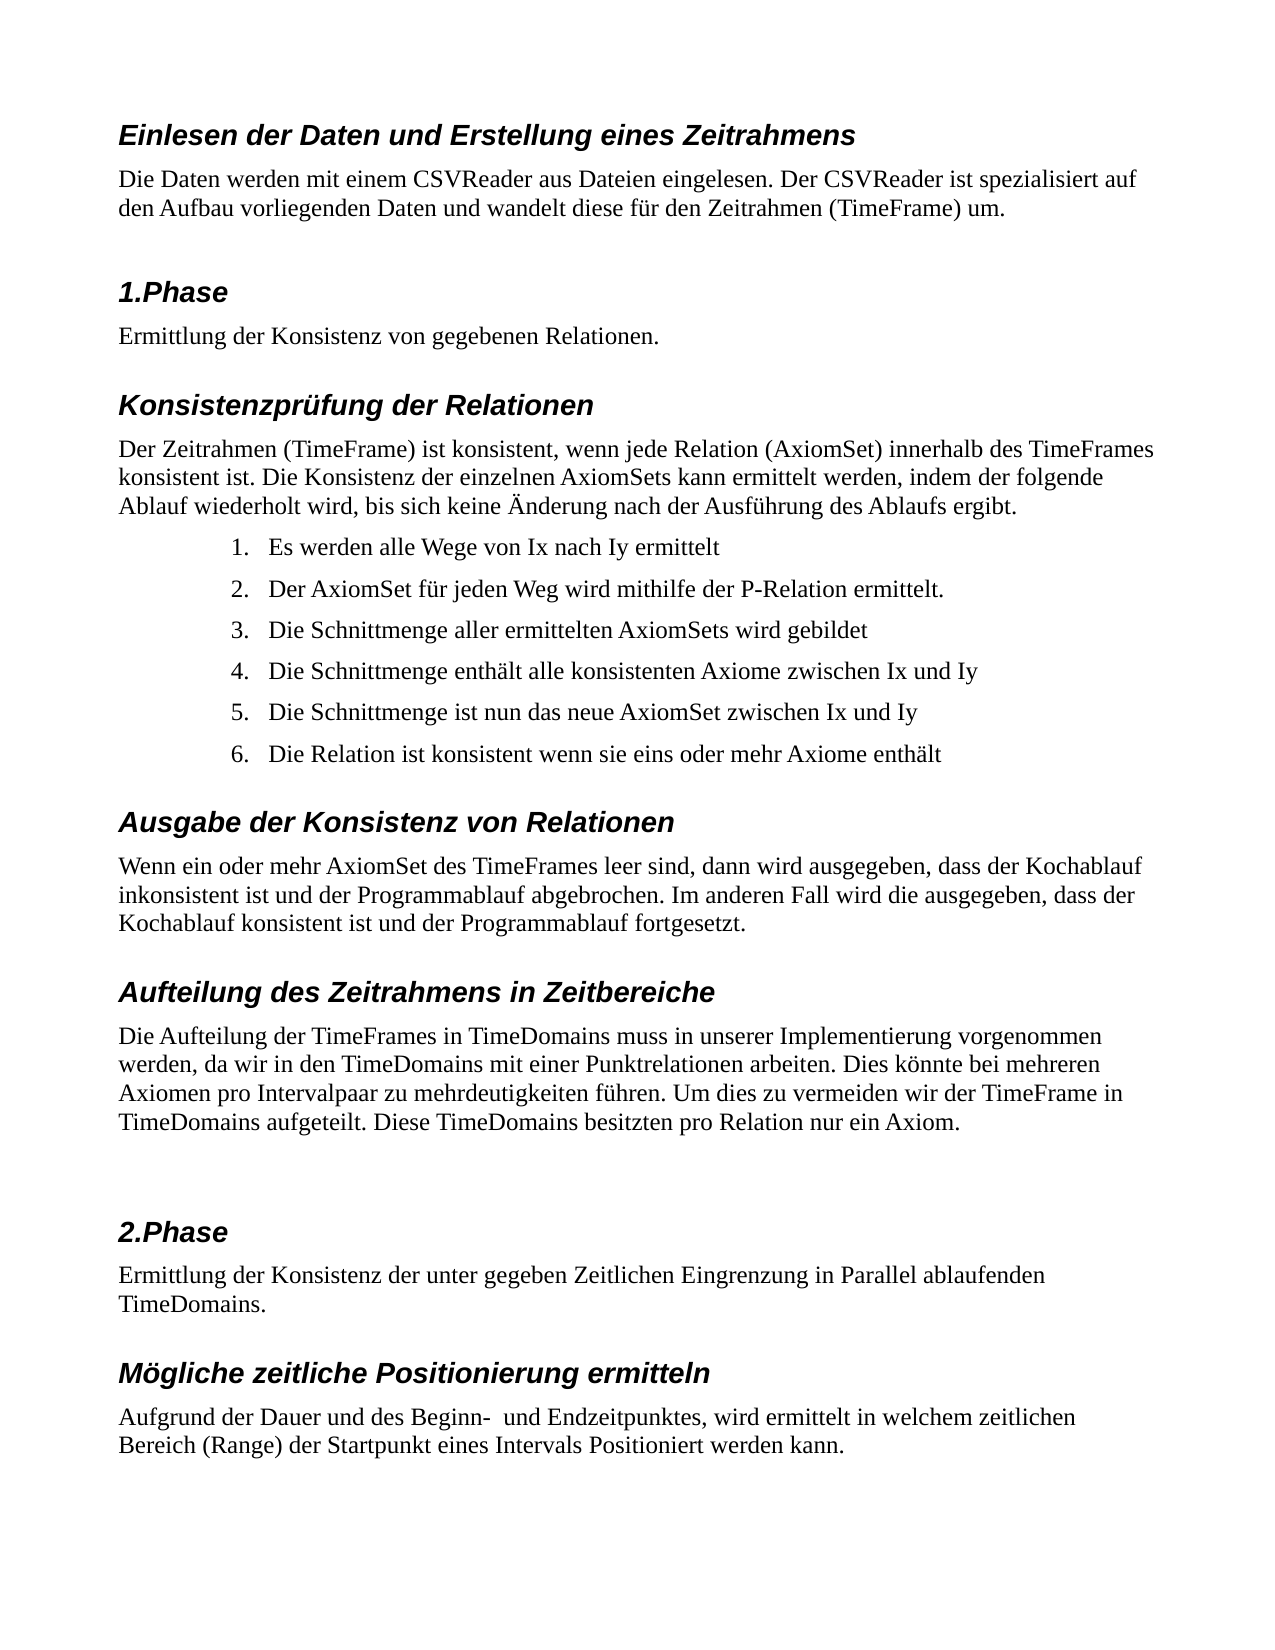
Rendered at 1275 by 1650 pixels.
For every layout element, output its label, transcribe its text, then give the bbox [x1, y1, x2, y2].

text Ermittlung der Konsistenz von gegebenen Relationen. [118, 321, 1157, 350]
text Die Daten werden mit einem CSVReader aus Dateien eingelesen. Der CSVReader ist spezialisiert auf den Aufbau vorliegenden Daten und wandelt diese für den Zeitrahmen (TimeFrame) um. [118, 164, 1157, 222]
list Die Relation ist konsistent wenn sie eins oder mehr Axiome enthält [231, 739, 1157, 767]
subtitle Konsistenzprüfung der Relationen [118, 388, 1157, 421]
subtitle 2.Phase [118, 1214, 1157, 1248]
subtitle 1.Phase [118, 275, 1157, 309]
text Wenn ein oder mehr AxiomSet des TimeFrames leer sind, dann wird ausgegeben, dass der Kochablauf inkonsistent ist und der Programmablauf abgebrochen. Im anderen Fall wird die ausgegeben, dass der Kochablauf konsistent ist und der Programmablauf fortgesetzt. [118, 851, 1157, 937]
list Der AxiomSet für jeden Weg wird mithilfe der P-Relation ermittelt. [231, 574, 1157, 602]
text Der Zeitrahmen (TimeFrame) ist konsistent, wenn jede Relation (AxiomSet) innerhalb des TimeFrames konsistent ist. Die Konsistenz der einzelnen AxiomSets kann ermittelt werden, indem der folgende Ablauf wiederholt wird, bis sich keine Änderung nach der Ausführung des Ablaufs ergibt. [118, 434, 1157, 520]
list Die Schnittmenge aller ermittelten AxiomSets wird gebildet [231, 615, 1157, 644]
text Die Aufteilung der TimeFrames in TimeDomains muss in unserer Implementierung vorgenommen werden, da wir in den TimeDomains mit einer Punktrelationen arbeiten. Dies könnte bei mehreren Axiomen pro Intervalpaar zu mehrdeutigkeiten führen. Um dies zu vermeiden wir der TimeFrame in TimeDomains aufgeteilt. Diese TimeDomains besitzten pro Relation nur ein Axiom. [118, 1021, 1157, 1136]
list Die Schnittmenge ist nun das neue AxiomSet zwischen Ix und Iy [231, 697, 1157, 726]
list Es werden alle Wege von Ix nach Iy ermittelt [231, 532, 1157, 561]
text Ermittlung der Konsistenz der unter gegeben Zeitlichen Eingrenzung in Parallel ablaufenden TimeDomains. [118, 1261, 1157, 1318]
subtitle Aufteilung des Zeitrahmens in Zeitbereiche [118, 975, 1157, 1008]
subtitle Ausgabe der Konsistenz von Relationen [118, 805, 1157, 838]
text Aufgrund der Dauer und des Beginn- und Endzeitpunktes, wird ermittelt in welchem zeitlichen Bereich (Range) der Startpunkt eines Intervals Positioniert werden kann. [118, 1402, 1157, 1459]
list Die Schnittmenge enthält alle konsistenten Axiome zwischen Ix und Iy [231, 656, 1157, 685]
subtitle Einlesen der Daten und Erstellung eines Zeitrahmens [118, 118, 1157, 152]
subtitle Mögliche zeitliche Positionierung ermitteln [118, 1356, 1157, 1389]
